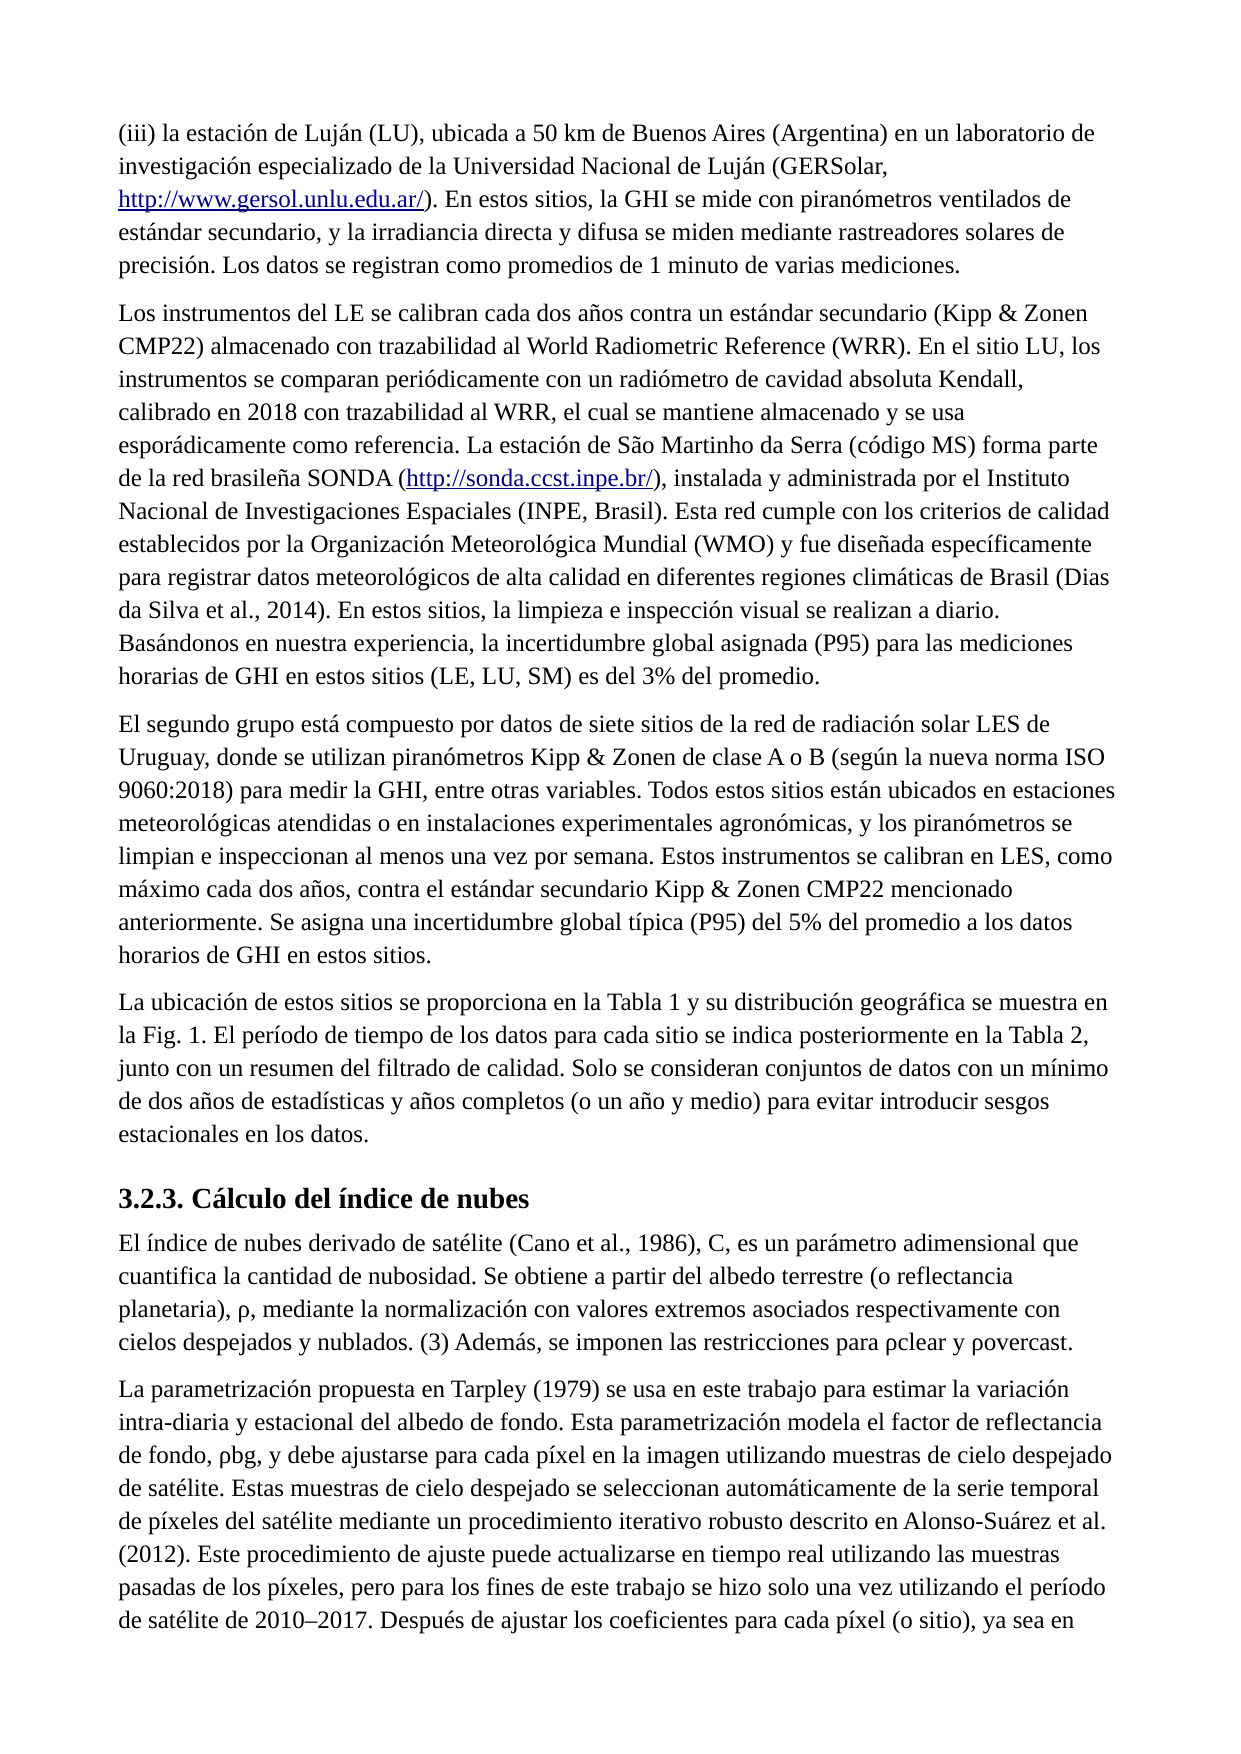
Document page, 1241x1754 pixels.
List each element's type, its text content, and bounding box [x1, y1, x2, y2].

text Los instrumentos del LE se calibran cada dos años contra un estándar secundario (Kipp & Zonen CMP22) almacenado con trazabilidad al World Radiometric Reference (WRR). En el sitio LU, los instrumentos se comparan periódicamente con un radiómetro de cavidad absoluta Kendall, calibrado en 2018 con trazabilidad al WRR, el cual se mantiene almacenado y se usa esporádicamente como referencia. La estación de São Martinho da Serra (código MS) forma parte de la red brasileña SONDA (http://sonda.ccst.inpe.br/), instalada y administrada por el Instituto Nacional de Investigaciones Espaciales (INPE, Brasil). Esta red cumple con los criterios de calidad establecidos por la Organización Meteorológica Mundial (WMO) y fue diseñada específicamente para registrar datos meteorológicos de alta calidad en diferentes regiones climáticas de Brasil (Dias da Silva et al., 2014). En estos sitios, la limpieza e inspección visual se realizan a diario. Basándonos en nuestra experiencia, la incertidumbre global asignada (P95) para las mediciones horarias de GHI en estos sitios (LE, LU, SM) es del 3% del promedio. [118, 298, 1122, 690]
text (iii) la estación de Luján (LU), ubicada a 50 km de Buenos Aires (Argentina) en un laboratorio de investigación especializado de la Universidad Nacional de Luján (GERSolar, http://www.gersol.unlu.edu.ar/). En estos sitios, la GHI se mide con piranómetros ventilados de estándar secundario, y la irradiancia directa y difusa se miden mediante rastreadores solares de precisión. Los datos se registran como promedios de 1 minuto de varias mediciones. [118, 118, 1122, 279]
text El segundo grupo está compuesto por datos de siete sitios de la red de radiación solar LES de Uruguay, donde se utilizan piranómetros Kipp & Zonen de clase A o B (según la nueva norma ISO 9060:2018) para medir la GHI, entre otras variables. Todos estos sitios están ubicados en estaciones meteorológicas atendidas o en instalaciones experimentales agronómicas, y los piranómetros se limpian e inspeccionan al menos una vez por semana. Estos instrumentos se calibran en LES, como máximo cada dos años, contra el estándar secundario Kipp & Zonen CMP22 mencionado anteriormente. Se asigna una incertidumbre global típica (P95) del 5% del promedio a los datos horarios de GHI en estos sitios. [118, 709, 1122, 968]
text El índice de nubes derivado de satélite (Cano et al., 1986), C, es un parámetro adimensional que cuantifica la cantidad de nubosidad. Se obtiene a partir del albedo terrestre (o reflectancia planetaria), ρ, mediante la normalización con valores extremos asociados respectivamente con cielos despejados y nublados. (3) Además, se imponen las restricciones para ρclear​ y ρovercast​. [118, 1228, 1122, 1356]
subtitle 3.2.3. Cálculo del índice de nubes [118, 1182, 1122, 1215]
text La ubicación de estos sitios se proporciona en la Tabla 1 y su distribución geográfica se muestra en la Fig. 1. El período de tiempo de los datos para cada sitio se indica posteriormente en la Tabla 2, junto con un resumen del filtrado de calidad. Solo se consideran conjuntos de datos con un mínimo de dos años de estadísticas y años completos (o un año y medio) para evitar introducir sesgos estacionales en los datos. [118, 987, 1122, 1148]
text La parametrización propuesta en Tarpley (1979) se usa en este trabajo para estimar la variación intra-diaria y estacional del albedo de fondo. Esta parametrización modela el factor de reflectancia de fondo, ρbg​, y debe ajustarse para cada píxel en la imagen utilizando muestras de cielo despejado de satélite. Estas muestras de cielo despejado se seleccionan automáticamente de la serie temporal de píxeles del satélite mediante un procedimiento iterativo robusto descrito en Alonso-Suárez et al. (2012). Este procedimiento de ajuste puede actualizarse en tiempo real utilizando las muestras pasadas de los píxeles, pero para los fines de este trabajo se hizo solo una vez utilizando el período de satélite de 2010–2017. Después de ajustar los coeficientes para cada píxel (o sitio), ya sea en [118, 1374, 1122, 1634]
